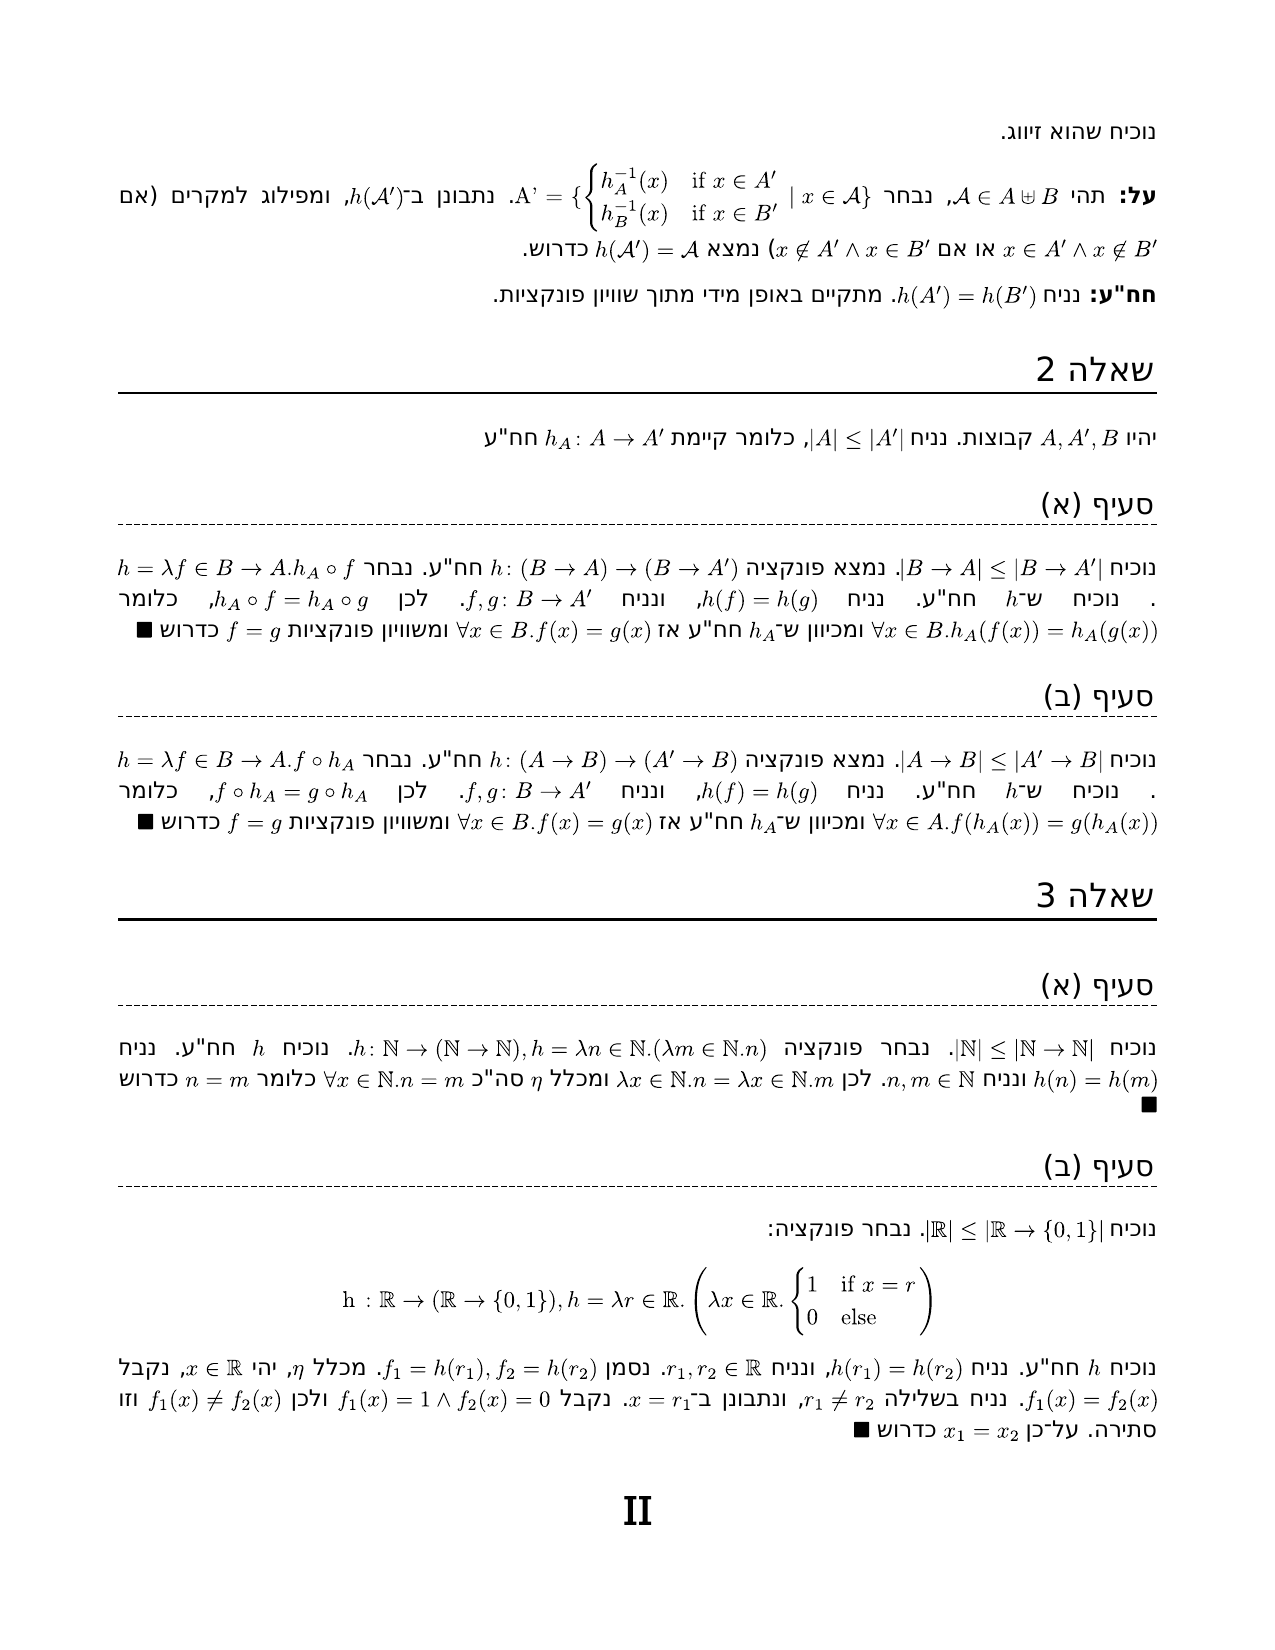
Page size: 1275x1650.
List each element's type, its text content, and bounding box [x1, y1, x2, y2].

subtitle סעיף (ב) [118, 676, 1157, 716]
text נוכיח . נבחר פונקציה . נוכיח חח"ע. נניח ונניח . לכן ומכלל סה"כ כלומר כדרוש [118, 1034, 1157, 1112]
text נוכיח חח"ע. נניח , ונניח . נסמן . מכלל , יהי , נקבל . נניח בשלילה , ונתבונן ב־. נקבל ולכן וזו סתירה. על־כן כדרוש [118, 1354, 1157, 1443]
text נוכיח . נבחר פונקציה: [118, 1216, 1157, 1243]
subtitle סעיף (א) [118, 965, 1157, 1005]
subtitle סעיף (ב) [118, 1146, 1157, 1186]
subtitle שאלה 2 [118, 347, 1157, 392]
text יהיו קבוצות. נניח , כלומר קיימת חח"ע [118, 424, 1157, 451]
text נוכיח . נמצא פונקציה חח"ע. נבחר . נוכיח ש־ חח"ע. נניח , ונניח . לכן , כלומר ומכיוון ש־ חח"ע אז ומשוויון פונקציות כדרוש [118, 554, 1157, 643]
subtitle שאלה 3 [118, 874, 1157, 918]
text נוכיח שהוא זיווג. [118, 118, 1157, 145]
subtitle סעיף (א) [118, 484, 1157, 524]
text נוכיח . נמצא פונקציה חח"ע. נבחר . נוכיח ש־ חח"ע. נניח , ונניח . לכן , כלומר ומכיוון ש־ חח"ע אז ומשוויון פונקציות כדרוש [118, 746, 1157, 835]
text על: תהי , נבחר . נתבונן ב־, ומפילוג למקרים (אם או אם ) נמצא כדרוש. [118, 163, 1157, 263]
text חח"ע: נניח . מתקיים באופן מידי מתוך שוויון פונקציות. [118, 281, 1157, 309]
